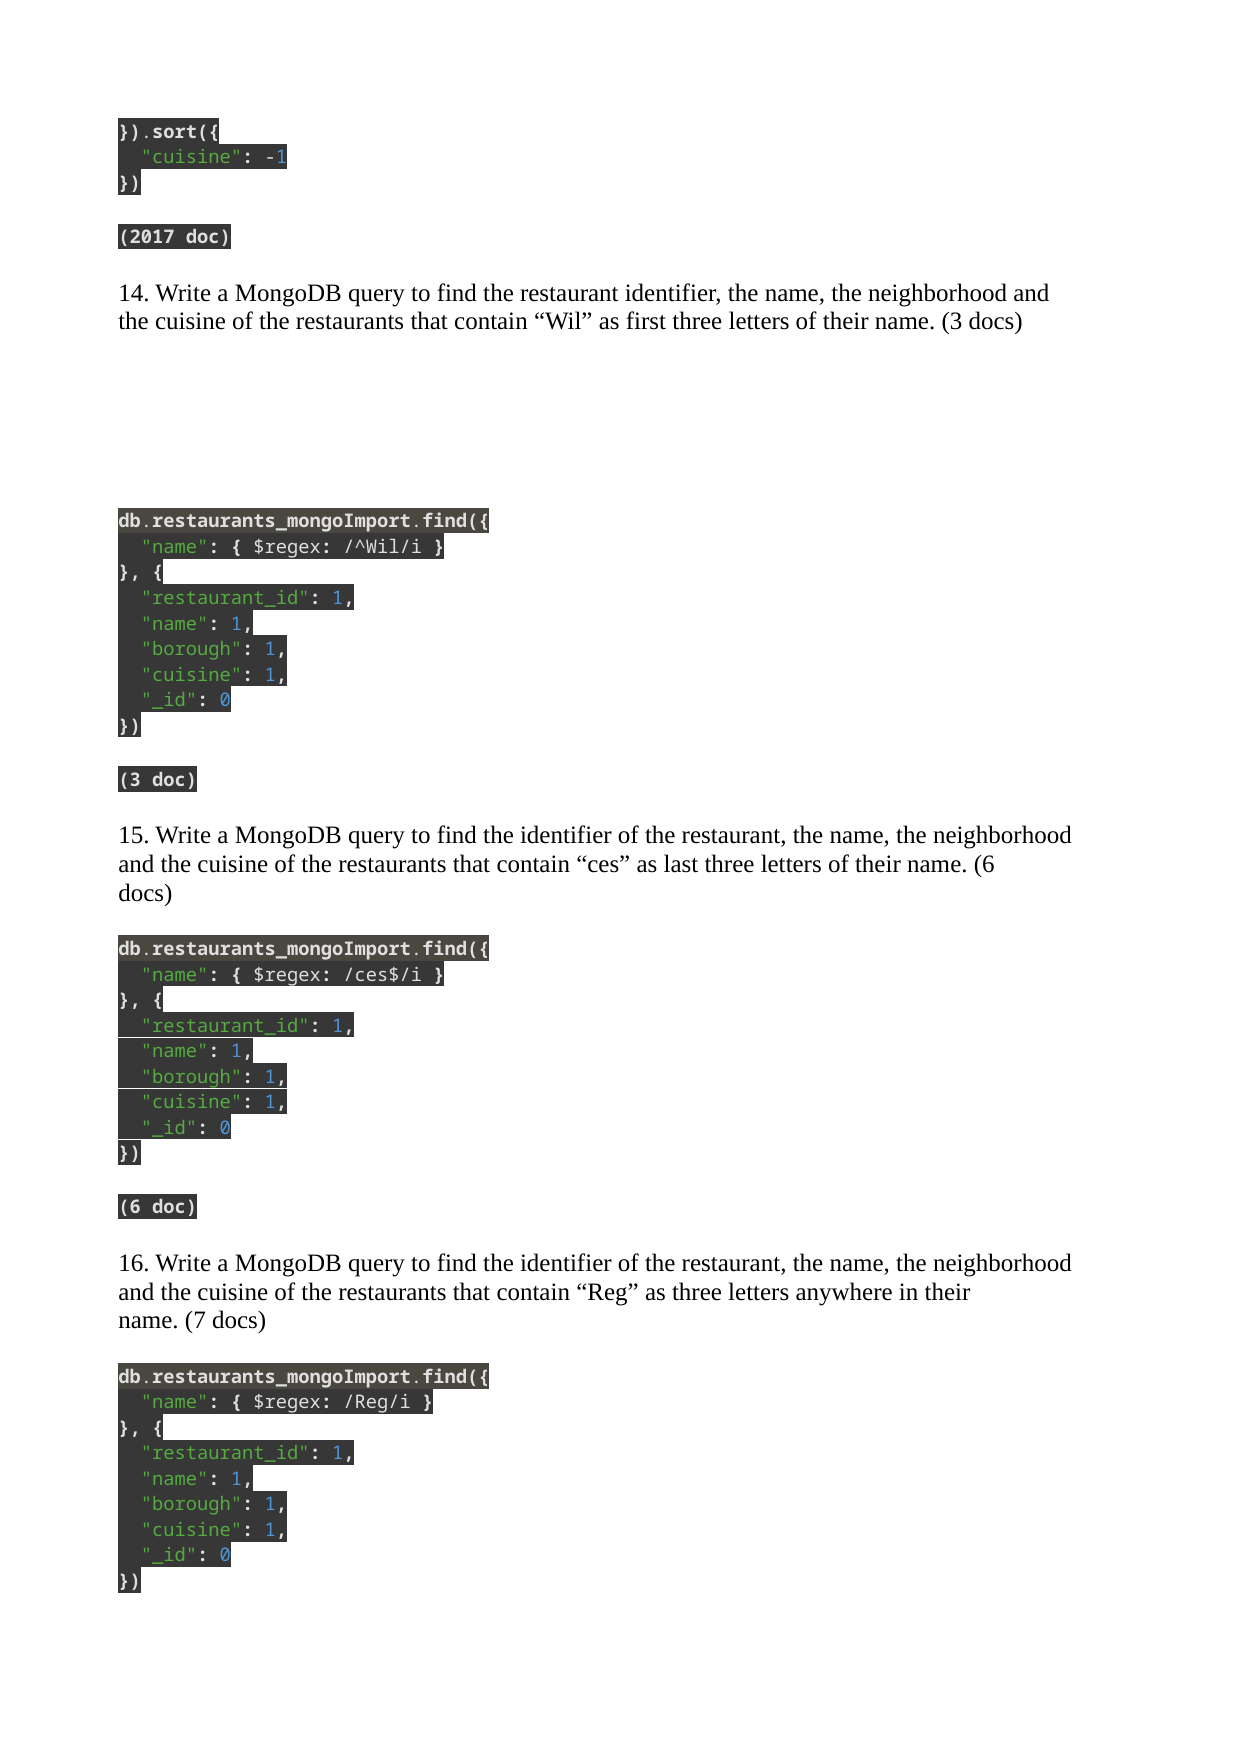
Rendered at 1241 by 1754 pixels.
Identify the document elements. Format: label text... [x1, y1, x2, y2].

text "borough": 1, [118, 1063, 1122, 1088]
text (2017 doc) [118, 223, 1122, 249]
text "borough": 1, [118, 1491, 1122, 1516]
text }) [118, 712, 1122, 737]
text 15. Write a MongoDB query to find the identifier of the restaurant, the name, the neighborhood [118, 820, 1122, 849]
text (3 doc) [118, 766, 1122, 792]
text }) [118, 1567, 1122, 1593]
text (6 doc) [118, 1194, 1122, 1219]
text "name": 1, [118, 1465, 1122, 1491]
text the cuisine of the restaurants that contain “Wil” as first three letters of their name. (3 docs) [118, 306, 1122, 335]
text "cuisine": 1, [118, 1088, 1122, 1114]
text "cuisine": -1 [118, 144, 1122, 169]
text and the cuisine of the restaurants that contain “ces” as last three letters of their name. (6 [118, 849, 1122, 878]
text "_id": 0 [118, 686, 1122, 712]
text "restaurant_id": 1, [118, 1440, 1122, 1465]
text docs) [118, 878, 1122, 907]
text name. (7 docs) [118, 1306, 1122, 1334]
text }, { [118, 559, 1122, 584]
text db.restaurants_mongoImport.find({ [118, 935, 1122, 961]
text db.restaurants_mongoImport.find({ [118, 1363, 1122, 1389]
text "restaurant_id": 1, [118, 584, 1122, 610]
text }) [118, 169, 1122, 195]
text 14. Write a MongoDB query to find the restaurant identifier, the name, the neighborhood and [118, 278, 1122, 306]
text "borough": 1, [118, 635, 1122, 661]
text }) [118, 1139, 1122, 1165]
text "_id": 0 [118, 1114, 1122, 1139]
text "cuisine": 1, [118, 661, 1122, 686]
text "name": { $regex: /^Wil/i } [118, 533, 1122, 559]
text "name": { $regex: /ces$/i } [118, 961, 1122, 986]
text "name": 1, [118, 1037, 1122, 1063]
text "restaurant_id": 1, [118, 1012, 1122, 1037]
text }).sort({ [118, 118, 1122, 144]
text "cuisine": 1, [118, 1516, 1122, 1542]
text db.restaurants_mongoImport.find({ [118, 508, 1122, 533]
text and the cuisine of the restaurants that contain “Reg” as three letters anywhere in their [118, 1277, 1122, 1306]
text "name": 1, [118, 610, 1122, 635]
text }, { [118, 1414, 1122, 1440]
text "_id": 0 [118, 1542, 1122, 1567]
text 16. Write a MongoDB query to find the identifier of the restaurant, the name, the neighborhood [118, 1248, 1122, 1277]
text }, { [118, 986, 1122, 1012]
text "name": { $regex: /Reg/i } [118, 1389, 1122, 1414]
